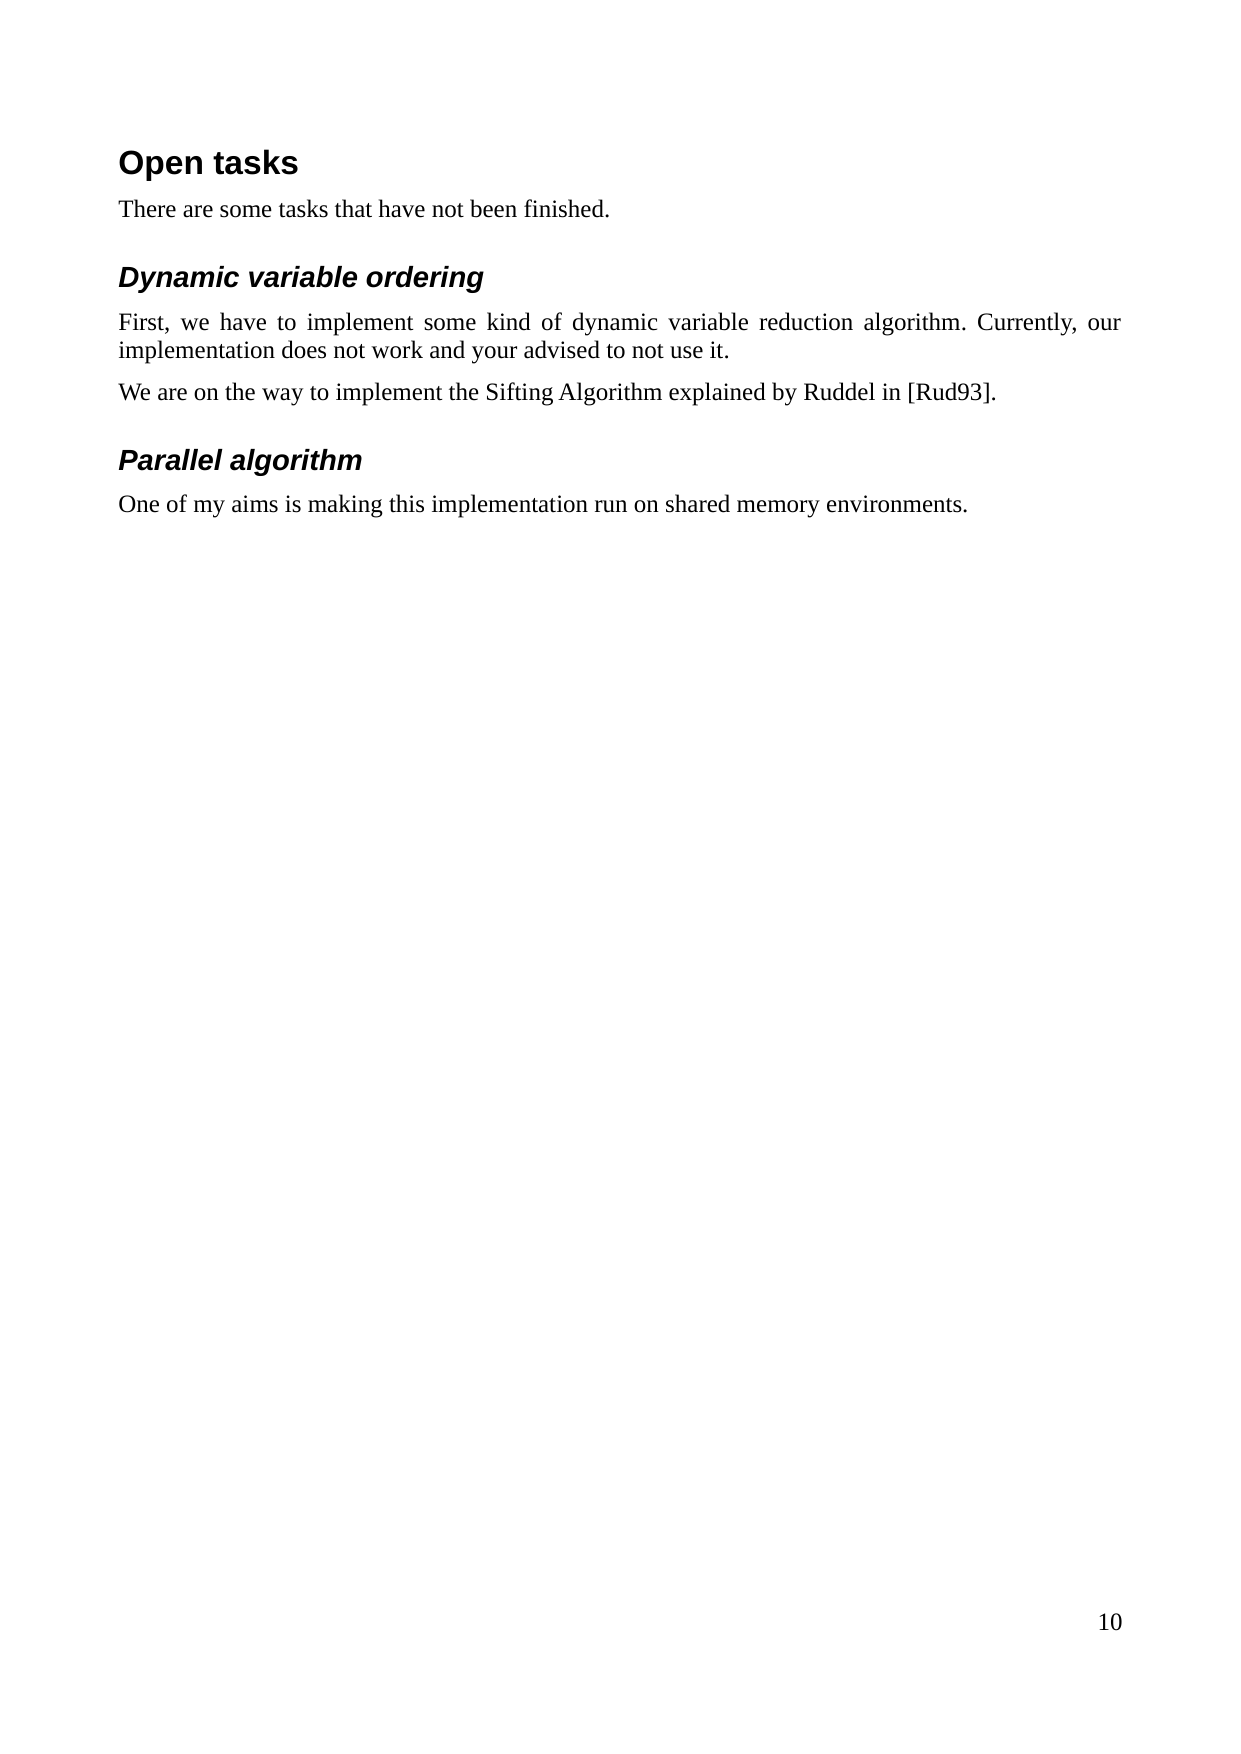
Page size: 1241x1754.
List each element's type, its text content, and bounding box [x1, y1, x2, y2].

text One of my aims is making this implementation run on shared memory environments. [118, 489, 1122, 518]
subtitle Open tasks [118, 143, 1122, 182]
subtitle Parallel algorithm [118, 443, 1122, 476]
text We are on the way to implement the Sifting Algorithm explained by Ruddel in [Rud93]. [118, 377, 1122, 405]
text There are some tasks that have not been finished. [118, 194, 1122, 223]
text First, we have to implement some kind of dynamic variable reduction algorithm. Currently, our implementation does not work and your advised to not use it. [118, 307, 1122, 364]
subtitle Dynamic variable ordering [118, 261, 1122, 294]
